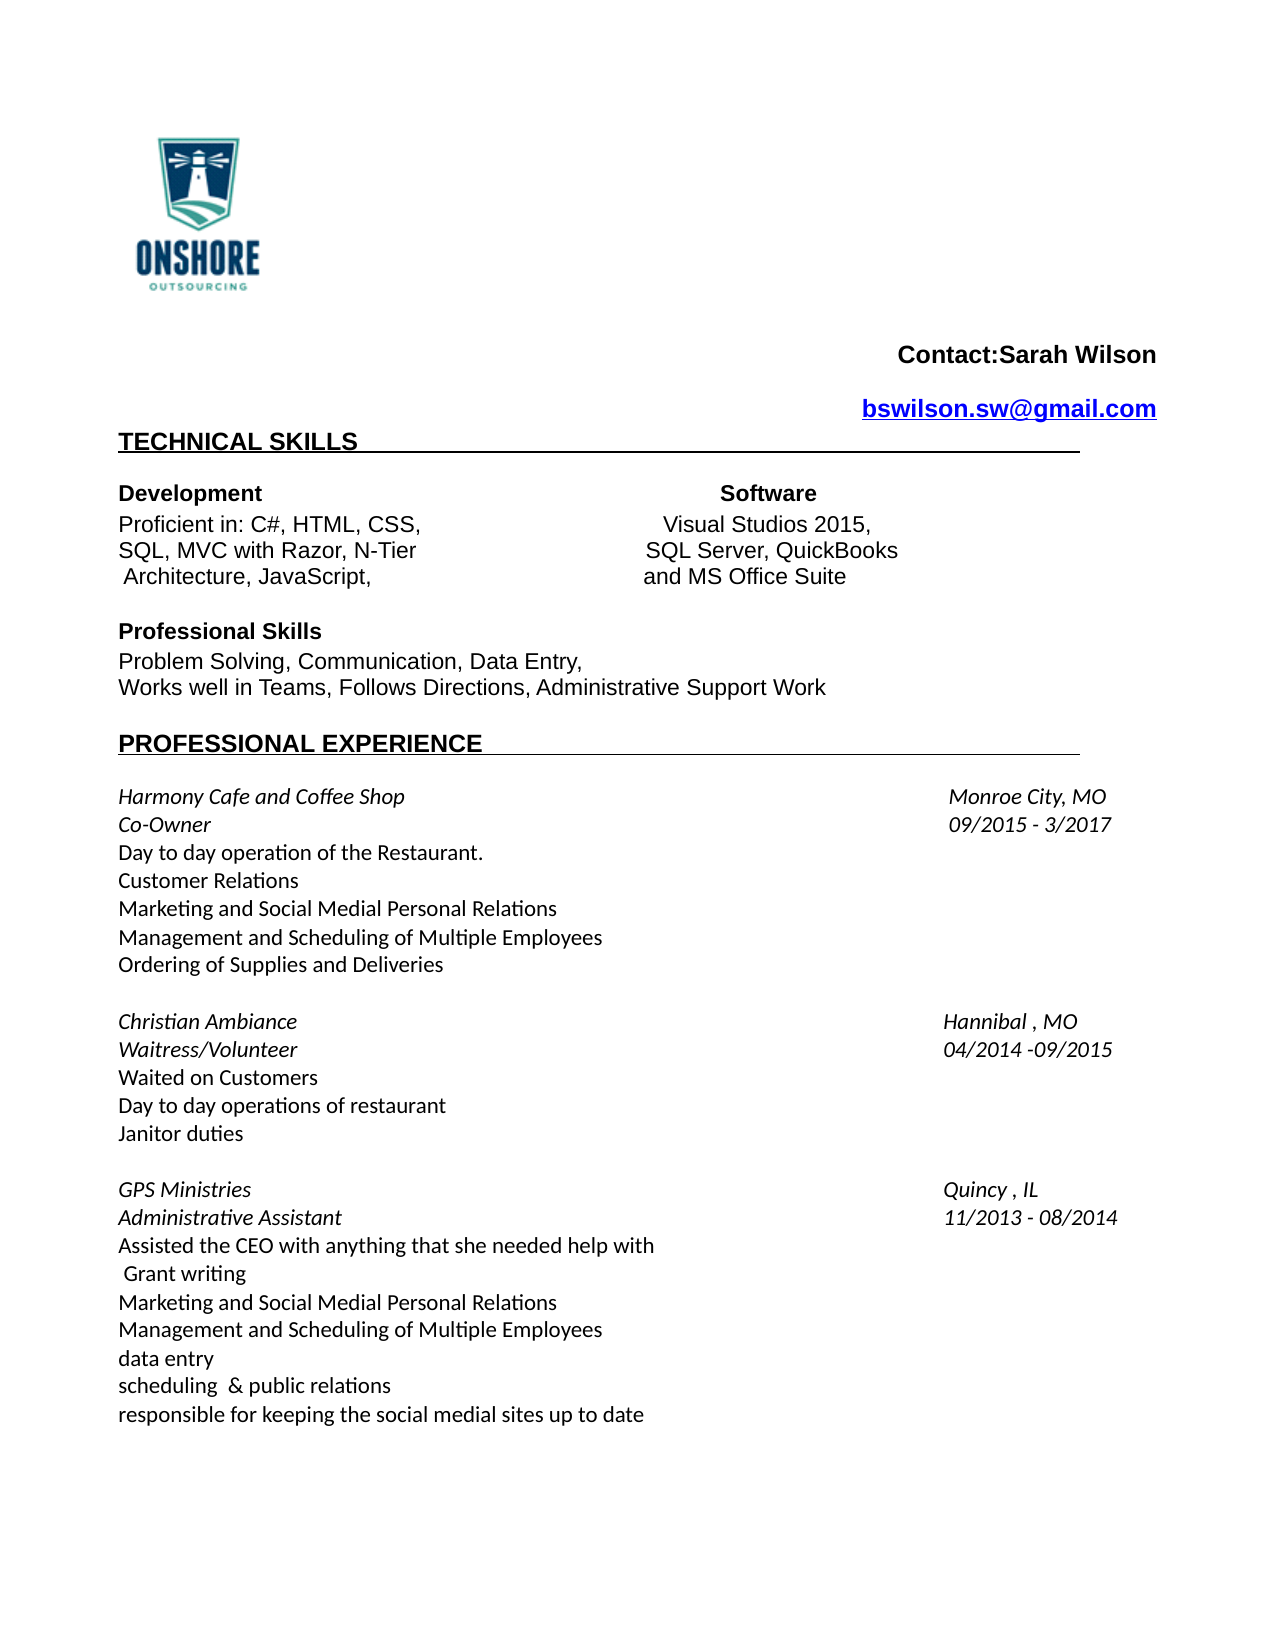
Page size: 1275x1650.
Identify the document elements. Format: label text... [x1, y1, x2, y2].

text Works well in Teams, Follows Directions, Administrative Support Work [118, 674, 1157, 701]
text Proficient in: C#, HTML, CSS, Visual Studios 2015, [118, 511, 1157, 537]
text Day to day operation of the Restaurant. [118, 838, 1157, 867]
text SQL, MVC with Razor, N-Tier SQL Server, QuickBooks [118, 537, 1157, 563]
text Waitress/Volunteer 04/2014 -09/2015 [118, 1035, 1157, 1063]
text Management and Scheduling of Multiple Employees [118, 923, 1157, 951]
text Harmony Cafe and Coffee Shop Monroe City, MO [118, 782, 1157, 811]
text Grant writing [118, 1259, 1157, 1288]
text TECHNICAL SKILLS [118, 427, 1157, 455]
text data entry [118, 1344, 1157, 1372]
text Ordering of Supplies and Deliveries [118, 951, 1157, 979]
text Assisted the CEO with anything that she needed help with [118, 1232, 1157, 1259]
text Architecture, JavaScript, and MS Office Suite [118, 563, 1157, 590]
text Management and Scheduling of Multiple Employees [118, 1316, 1157, 1344]
text GPS Ministries Quincy , IL [118, 1176, 1157, 1203]
text Marketing and Social Medial Personal Relations [118, 894, 1157, 923]
text Administrative Assistant 11/2013 - 08/2014 [118, 1203, 1157, 1232]
text Day to day operations of restaurant [118, 1091, 1157, 1119]
text Professional Skills [118, 618, 1157, 644]
text scheduling & public relations [118, 1372, 1157, 1400]
text bswilson.sw@gmail.com [118, 393, 1157, 422]
text responsible for keeping the social medial sites up to date [118, 1400, 1157, 1428]
text Problem Solving, Communication, Data Entry, [118, 648, 1157, 674]
text Janitor duties [118, 1119, 1157, 1147]
text Contact:Sarah Wilson [118, 340, 1157, 368]
text Development Software [118, 480, 1157, 507]
text PROFESSIONAL EXPERIENCE [118, 729, 1157, 757]
text Co-Owner 09/2015 - 3/2017 [118, 811, 1157, 838]
text Marketing and Social Medial Personal Relations [118, 1288, 1157, 1316]
text Customer Relations [118, 867, 1157, 894]
text Christian Ambiance Hannibal , MO [118, 1007, 1157, 1035]
text Waited on Customers [118, 1063, 1157, 1091]
